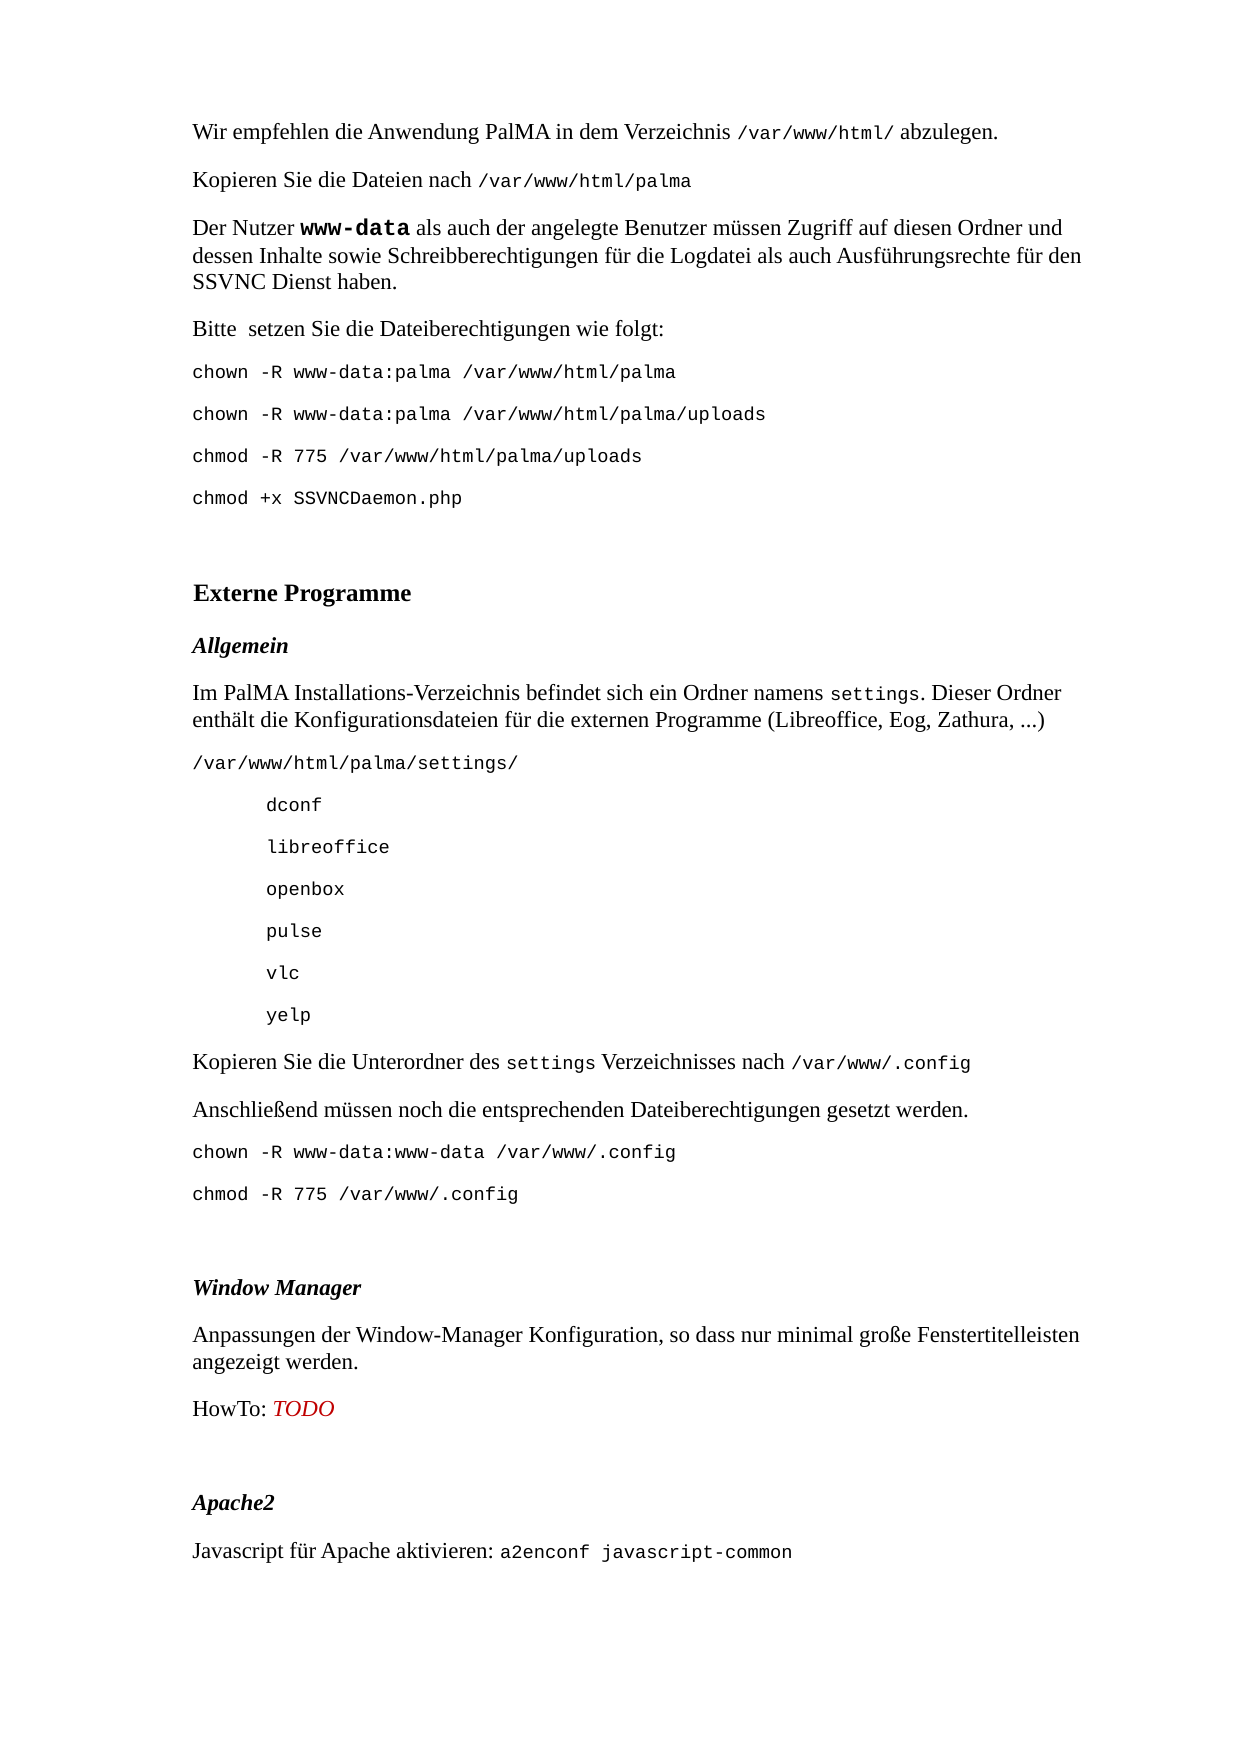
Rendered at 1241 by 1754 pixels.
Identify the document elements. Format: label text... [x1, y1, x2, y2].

text Kopieren Sie die Dateien nach /var/www/html/palma [192, 166, 1122, 193]
text HowTo: TODO [192, 1395, 1122, 1421]
text Javascript für Apache aktivieren: a2enconf javascript-common [118, 1537, 1122, 1564]
text Im PalMA Installations-Verzeichnis befindet sich ein Ordner namens settings. Dieser Ordner enthält die Konfigurationsdateien für die externen Programme (Libreoffice, Eog, Zathura, ...) [192, 679, 1122, 733]
text chown -R www-data:palma /var/www/html/palma [118, 363, 1122, 384]
text chmod -R 775 /var/www/.config [192, 1185, 1122, 1206]
text Wir empfehlen die Anwendung PalMA in dem Verzeichnis /var/www/html/ abzulegen. [118, 118, 1122, 145]
text Anschließend müssen noch die entsprechenden Dateiberechtigungen gesetzt werden. [192, 1096, 1122, 1122]
text Bitte setzen Sie die Dateiberechtigungen wie folgt: [118, 316, 1122, 342]
text yelp [192, 1006, 1122, 1027]
text libreoffice [192, 838, 1122, 859]
text chmod -R 775 /var/www/html/palma/uploads [118, 447, 1122, 468]
text vlc [192, 964, 1122, 985]
text dconf [192, 796, 1122, 817]
text chmod +x SSVNCDaemon.php [192, 489, 1122, 510]
text /var/www/html/palma/settings/ [192, 753, 1122, 775]
list Externe Programme [193, 578, 1122, 607]
text openbox [192, 880, 1122, 901]
text Allgemein [192, 632, 1122, 658]
text chown -R www-data:palma /var/www/html/palma/uploads [118, 405, 1122, 426]
text pulse [192, 922, 1122, 943]
text Der Nutzer www-data als auch der angelegte Benutzer müssen Zugriff auf diesen Ordner und dessen Inhalte sowie Schreibberechtigungen für die Logdatei als auch Ausführungsrechte für den SSVNC Dienst haben. [192, 214, 1122, 295]
text chown -R www-data:www-data /var/www/.config [192, 1143, 1122, 1164]
text Window Manager [192, 1274, 1122, 1301]
text Apache2 [118, 1489, 1122, 1516]
text Kopieren Sie die Unterordner des settings Verzeichnisses nach /var/www/.config [192, 1048, 1122, 1075]
text Anpassungen der Window-Manager Konfiguration, so dass nur minimal große Fenstertitelleisten angezeigt werden. [192, 1322, 1122, 1374]
